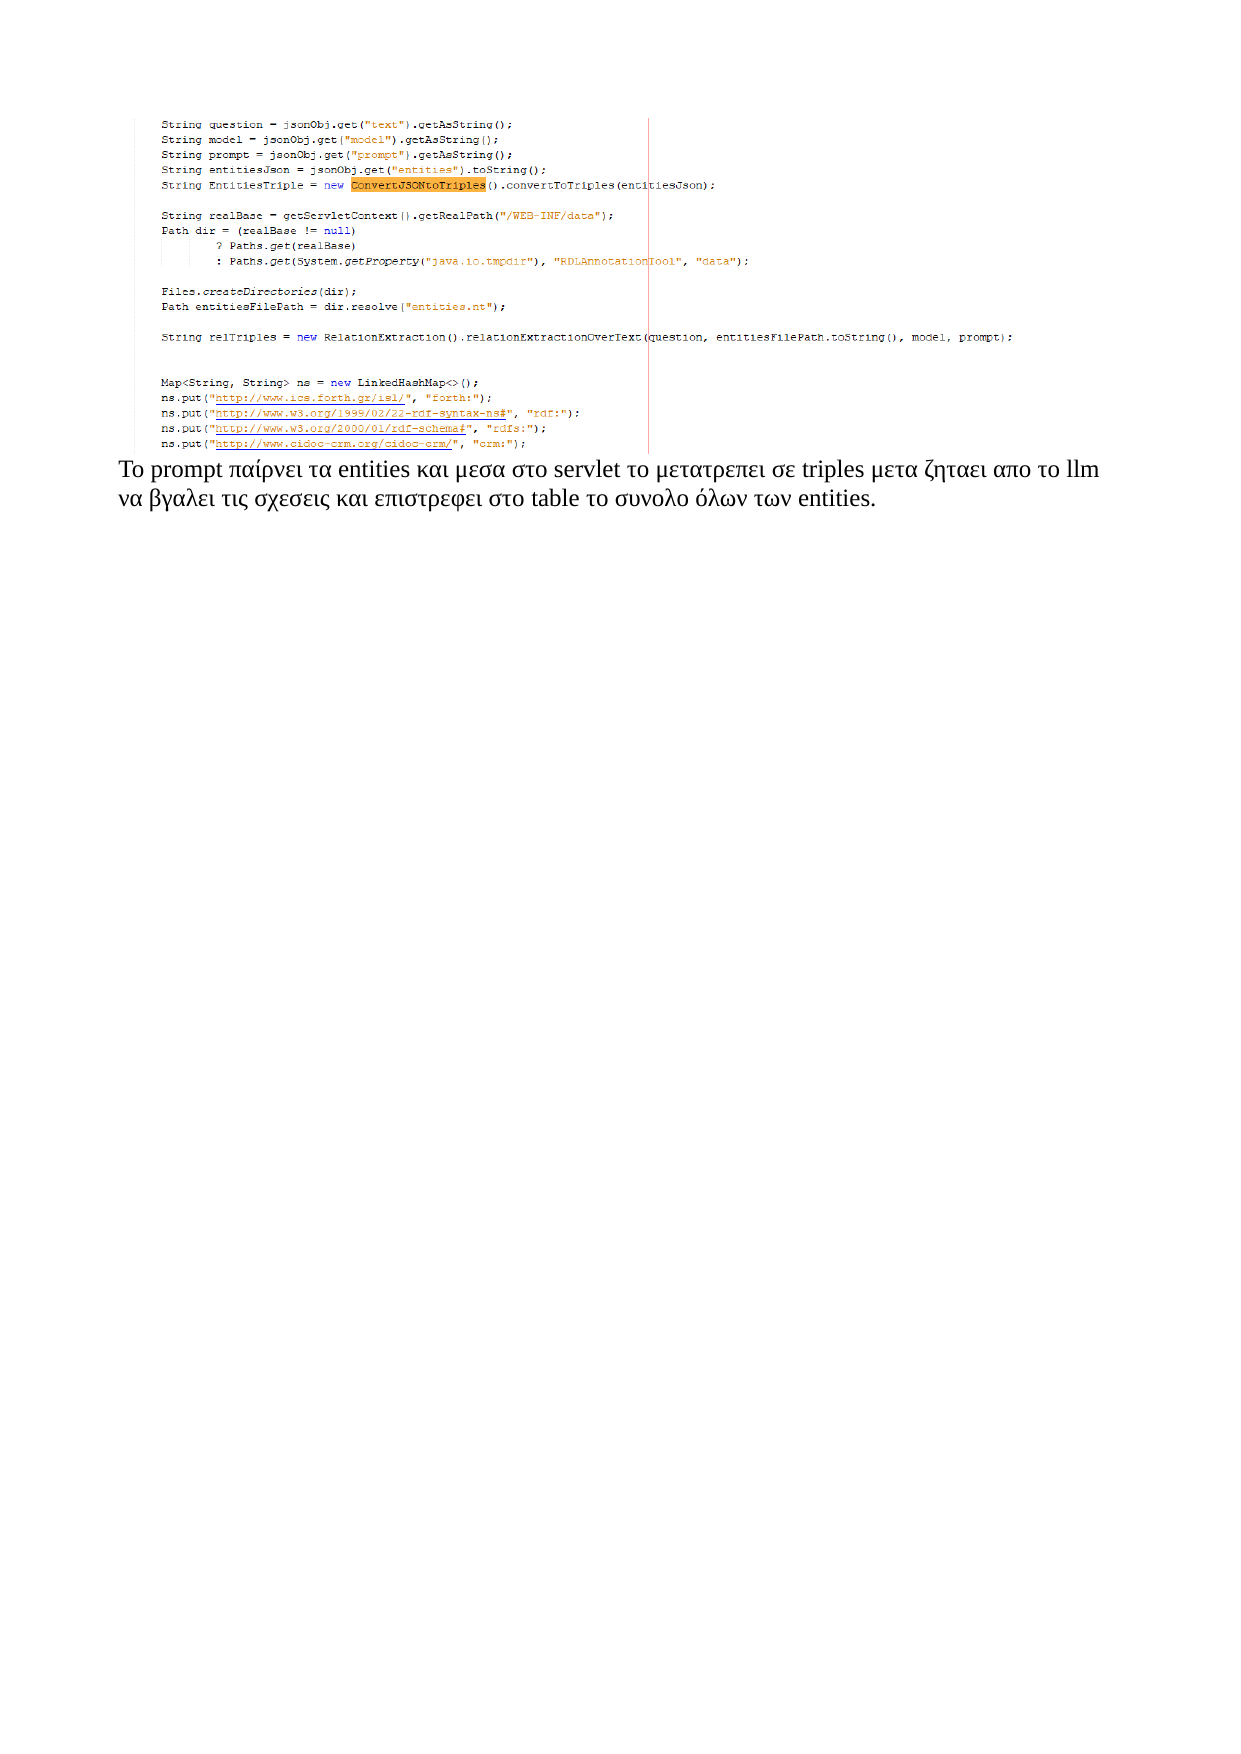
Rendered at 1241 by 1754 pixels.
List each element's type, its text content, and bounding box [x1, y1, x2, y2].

picture [118, 118, 1123, 454]
text Το prompt παίρνει τα entities και μεσα στο servlet το μετατρεπει σε triples μετα ζηταει απο το llm να βγαλει τις σχεσεις και επιστρεφει στο table το συνολο όλων των entities. [118, 454, 1122, 512]
